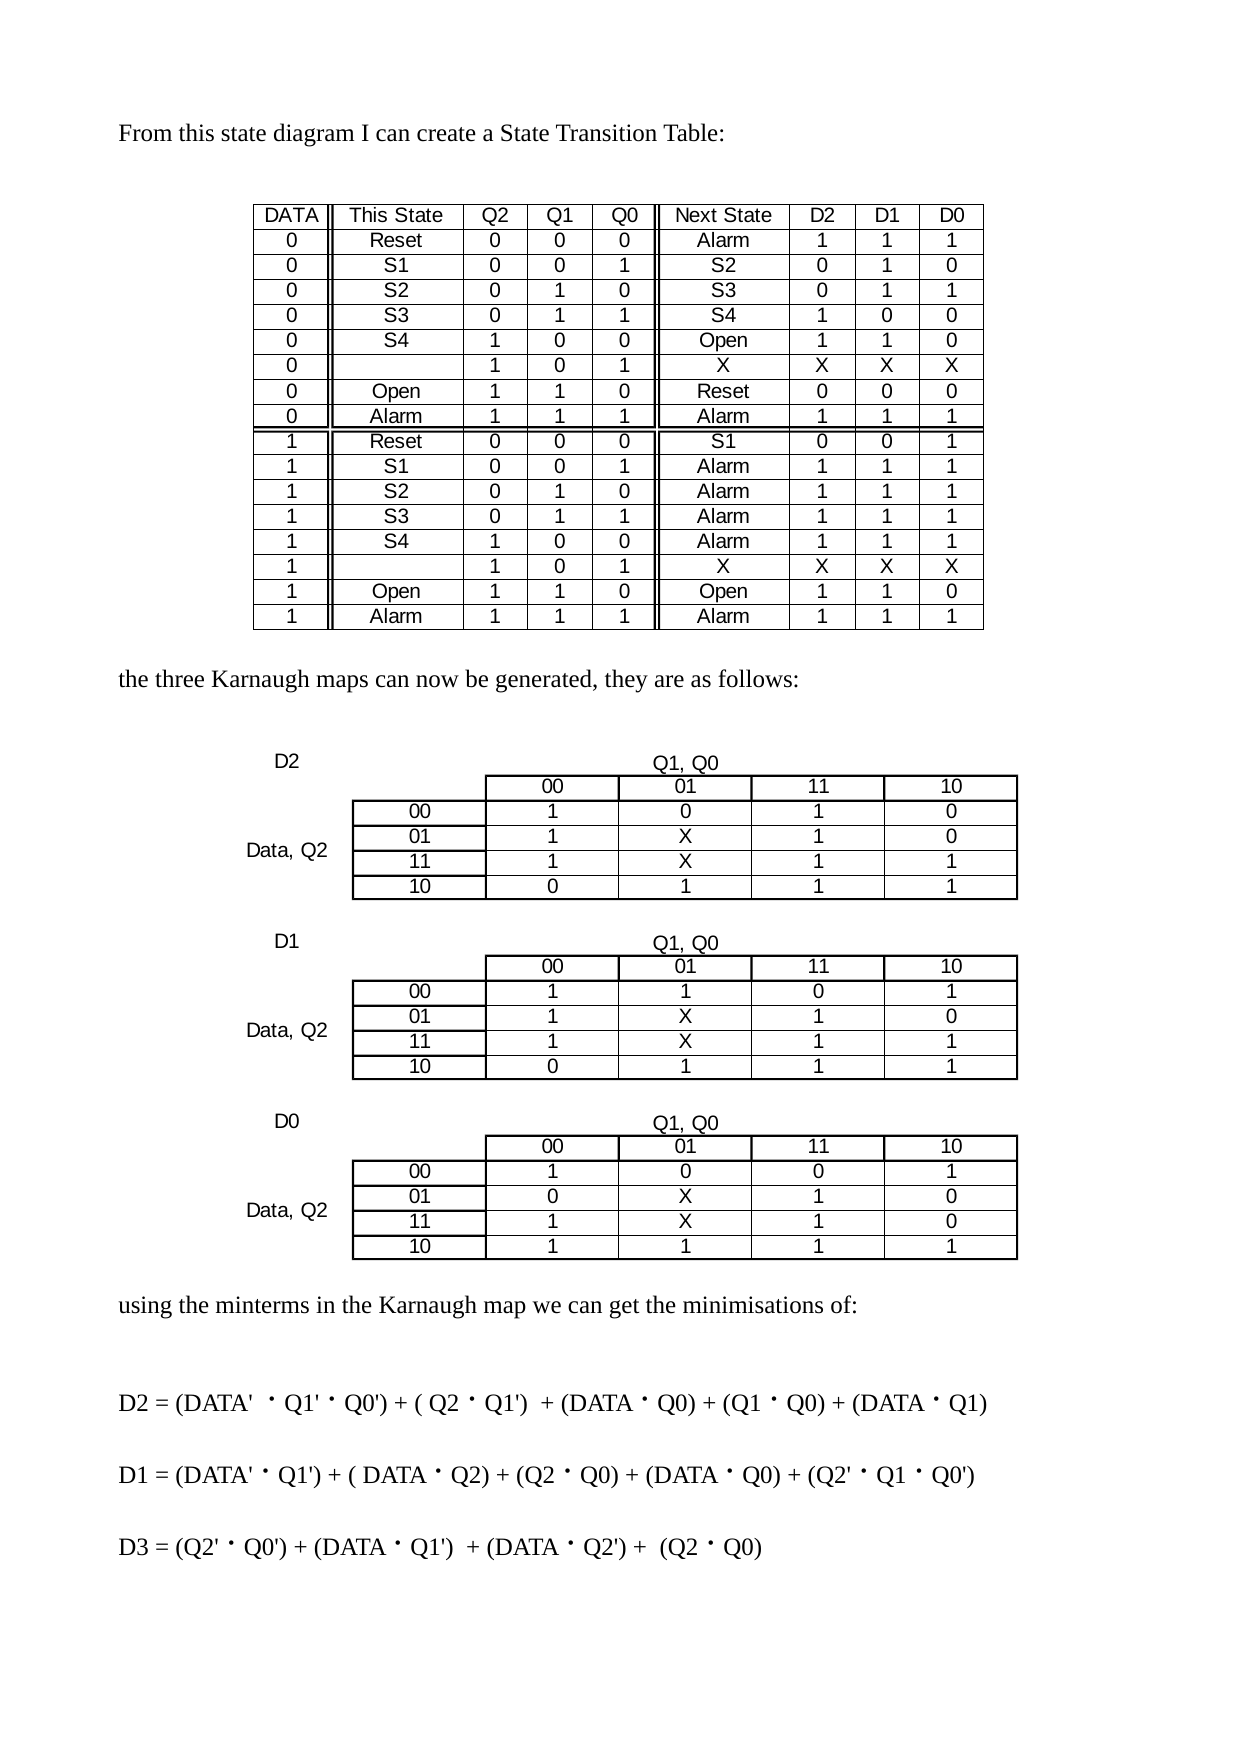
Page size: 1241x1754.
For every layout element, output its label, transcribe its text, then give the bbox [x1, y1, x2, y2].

text D3 = (Q2' · Q0') + (DATA · Q1') + (DATA · Q2') + (Q2 · Q0) [118, 1521, 1122, 1564]
text using the minterms in the Karnaugh map we can get the minimisations of: [118, 1291, 1122, 1319]
text D1 = (DATA' · Q1') + ( DATA · Q2) + (Q2 · Q0) + (DATA · Q0) + (Q2' · Q1 · Q0') [118, 1449, 1122, 1492]
text the three Karnaugh maps can now be generated, they are as follows: [118, 664, 1122, 693]
text From this state diagram I can create a State Transition Table: [118, 118, 1122, 147]
text D2 = (DATA' · Q1' · Q0') + ( Q2 · Q1') + (DATA · Q0) + (Q1 · Q0) + (DATA · Q1) [118, 1377, 1122, 1420]
